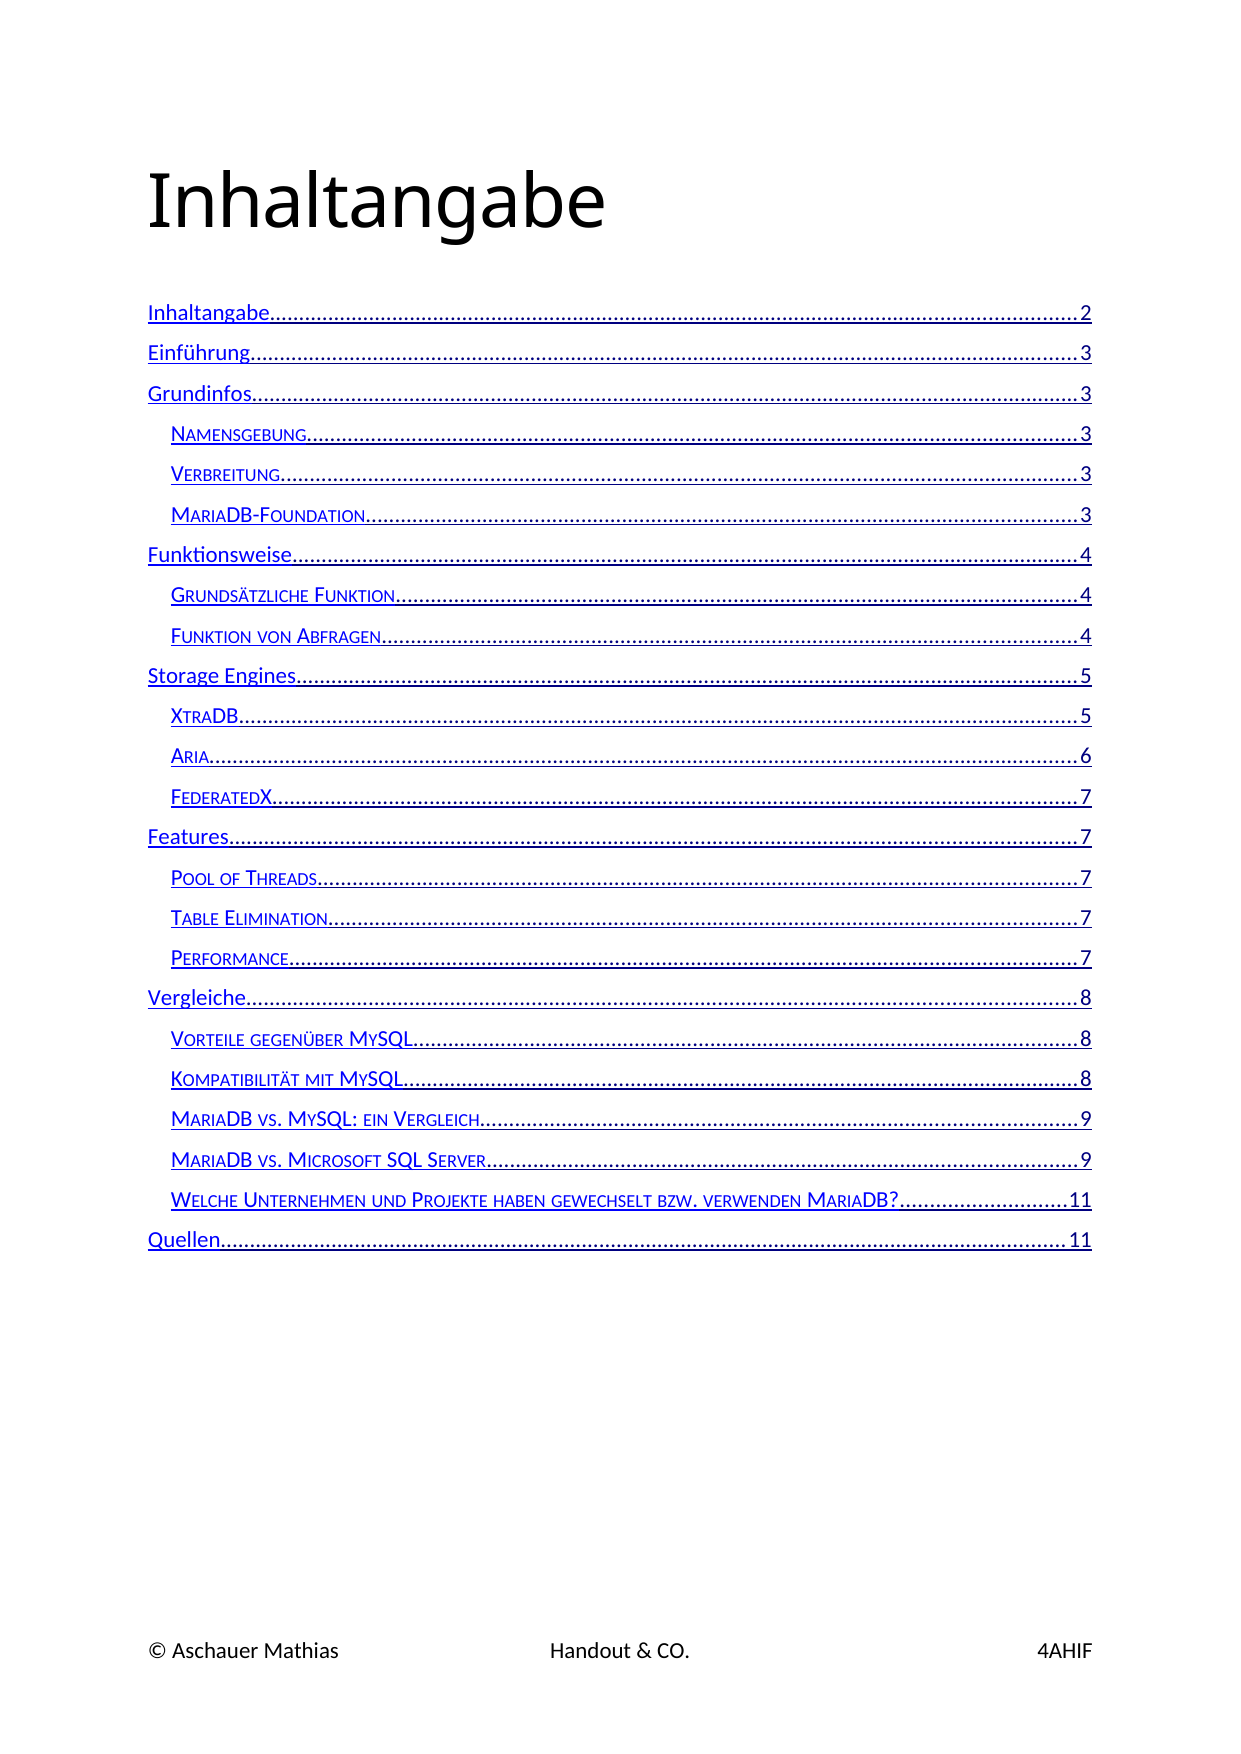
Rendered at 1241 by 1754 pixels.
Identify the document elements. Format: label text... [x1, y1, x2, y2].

text Vergleiche 8 [148, 983, 1093, 1012]
text Kompatibilität mit MySQL 8 [171, 1064, 1093, 1092]
text Funktion von Abfragen 4 [171, 621, 1093, 649]
text Storage Engines 5 [148, 661, 1093, 689]
text Quellen 11 [148, 1225, 1093, 1253]
text Inhaltangabe 2 [148, 298, 1093, 326]
text Table Elimination 7 [171, 903, 1093, 931]
text Grundinfos 3 [148, 379, 1093, 407]
text Features 7 [148, 822, 1093, 850]
text Funktionsweise 4 [148, 540, 1093, 568]
text MariaDB-Foundation 3 [171, 500, 1093, 528]
text Verbreitung 3 [171, 459, 1093, 487]
text MariaDB vs. Microsoft SQL Server 9 [171, 1145, 1093, 1173]
text Welche Unternehmen und Projekte haben gewechselt bzw. verwenden MariaDB? 11 [171, 1185, 1093, 1213]
text Inhaltangabe [148, 148, 1093, 250]
text Vorteile gegenüber MySQL 8 [171, 1024, 1093, 1052]
text Aria 6 [171, 742, 1093, 770]
text XtraDB 5 [171, 701, 1093, 729]
text FederatedX 7 [171, 782, 1093, 810]
text Einführung 3 [148, 338, 1093, 367]
text Namensgebung 3 [171, 419, 1093, 447]
text Pool of Threads 7 [171, 863, 1093, 891]
text Grundsätzliche Funktion 4 [171, 580, 1093, 608]
text Performance 7 [171, 943, 1093, 971]
text MariaDB vs. MySQL: ein Vergleich 9 [171, 1104, 1093, 1132]
